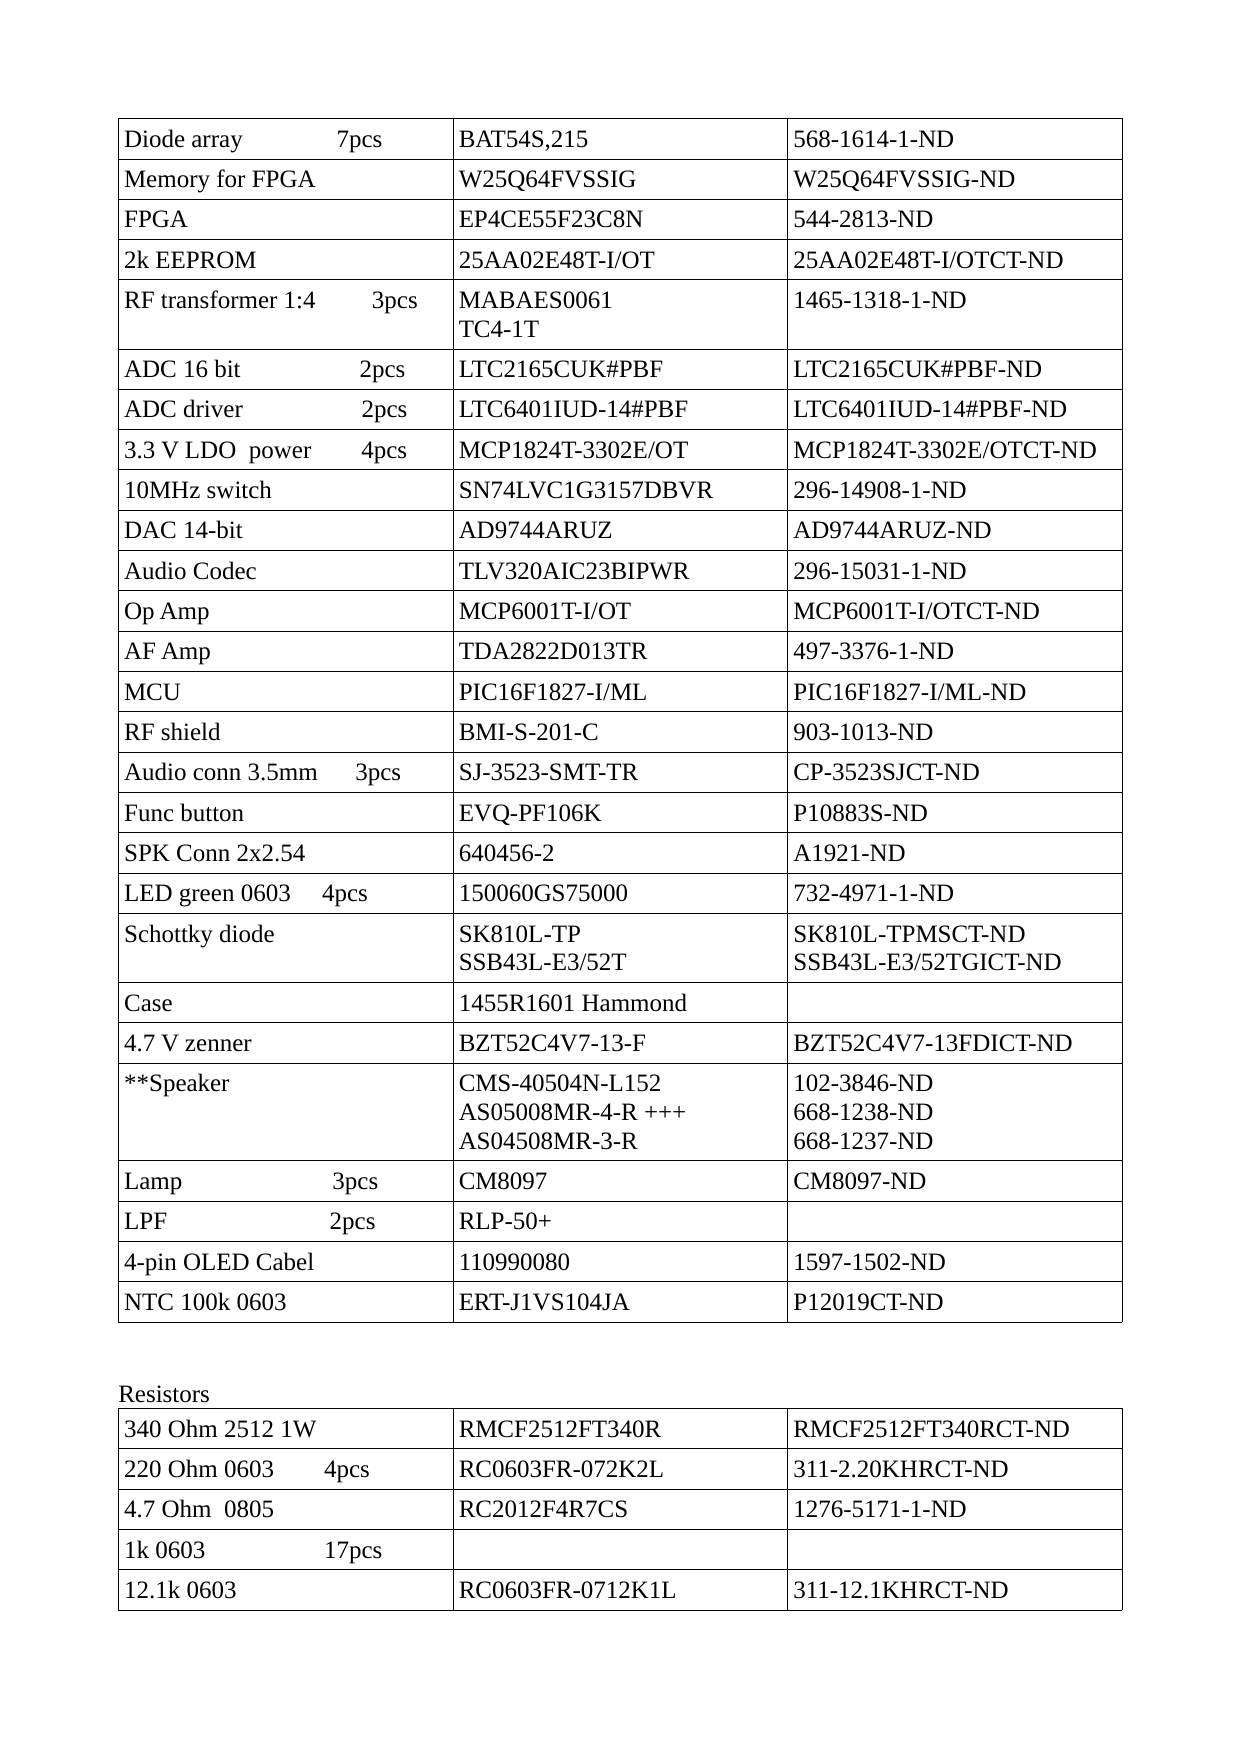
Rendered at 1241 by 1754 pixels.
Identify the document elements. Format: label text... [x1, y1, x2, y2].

table_cell 150060GS75000 [454, 874, 787, 913]
table_cell LED green 0603 4pcs [119, 874, 453, 913]
table_cell 4.7 V zenner [119, 1023, 453, 1062]
table_cell 2k EEPROM [119, 240, 453, 279]
table_header RMCF2512FT340R [454, 1409, 787, 1448]
table_cell 1276-5171-1-ND [788, 1490, 1122, 1529]
table_cell DAC 14-bit [119, 511, 453, 550]
table_cell AD9744ARUZ-ND [788, 511, 1122, 550]
table_cell Case [119, 983, 453, 1022]
table_cell 544-2813-ND [788, 200, 1122, 239]
table_cell SJ-3523-SMT-TR [454, 753, 787, 792]
table_header 340 Ohm 2512 1W [119, 1409, 453, 1448]
table_cell MCP1824T-3302E/OTCT-ND [788, 430, 1122, 469]
table_cell LTC2165CUK#PBF [454, 350, 787, 389]
table_cell LTC6401IUD-14#PBF [454, 390, 787, 429]
table_cell Lamp 3pcs [119, 1161, 453, 1201]
table_cell [788, 1202, 1122, 1241]
table_cell MCP6001T-I/OT [454, 591, 787, 631]
table_cell ERT-J1VS104JA [454, 1282, 787, 1322]
table_cell CP-3523SJCT-ND [788, 753, 1122, 792]
table_cell 296-14908-1-ND [788, 470, 1122, 510]
table_cell PIC16F1827-I/ML-ND [788, 672, 1122, 711]
table_cell Audio Codec [119, 551, 453, 590]
table_cell CM8097 [454, 1161, 787, 1201]
table_cell PIC16F1827-I/ML [454, 672, 787, 711]
table_cell TDA2822D013TR [454, 632, 787, 671]
table_cell MCP1824T-3302E/OT [454, 430, 787, 469]
table_header RMCF2512FT340RCT-ND [788, 1409, 1122, 1448]
table_cell 311-12.1KHRCT-ND [788, 1570, 1122, 1609]
table_cell A1921-ND [788, 833, 1122, 872]
table_cell [788, 1530, 1122, 1569]
table_cell RC2012F4R7CS [454, 1490, 787, 1529]
table_cell 732-4971-1-ND [788, 874, 1122, 913]
table_cell 296-15031-1-ND [788, 551, 1122, 590]
table_cell MABAES0061 TC4-1T [454, 280, 787, 348]
table_cell 4-pin OLED Cabel [119, 1242, 453, 1281]
table_cell MCU [119, 672, 453, 711]
table_cell 10MHz switch [119, 470, 453, 510]
table_cell 102-3846-ND 668-1238-ND 668-1237-ND [788, 1064, 1122, 1160]
table_cell 4.7 Ohm 0805 [119, 1490, 453, 1529]
table_cell Op Amp [119, 591, 453, 631]
table_cell RLP-50+ [454, 1202, 787, 1241]
table_cell CM8097-ND [788, 1161, 1122, 1201]
table_cell 903-1013-ND [788, 712, 1122, 752]
table_cell CMS-40504N-L152 AS05008MR-4-R +++ AS04508MR-3-R [454, 1064, 787, 1160]
table_cell SK810L-TP SSB43L-E3/52T [454, 914, 787, 982]
table_cell ADC driver 2pcs [119, 390, 453, 429]
table_cell Func button [119, 793, 453, 832]
table_cell LTC2165CUK#PBF-ND [788, 350, 1122, 389]
table_cell TLV320AIC23BIPWR [454, 551, 787, 590]
table_cell SPK Conn 2x2.54 [119, 833, 453, 872]
table_cell W25Q64FVSSIG [454, 160, 787, 199]
table_cell 1455R1601 Hammond [454, 983, 787, 1022]
table_cell SN74LVC1G3157DBVR [454, 470, 787, 510]
table_cell AF Amp [119, 632, 453, 671]
table_cell 640456-2 [454, 833, 787, 872]
table_cell RF shield [119, 712, 453, 752]
table_cell 12.1k 0603 [119, 1570, 453, 1609]
table_cell BMI-S-201-C [454, 712, 787, 752]
table_cell 3.3 V LDO power 4pcs [119, 430, 453, 469]
table_cell RC0603FR-0712K1L [454, 1570, 787, 1609]
text Resistors [118, 1379, 1122, 1408]
table_cell W25Q64FVSSIG-ND [788, 160, 1122, 199]
table_cell Diode array 7pcs [119, 119, 453, 158]
table_cell MCP6001T-I/OTCT-ND [788, 591, 1122, 631]
table_cell 568-1614-1-ND [788, 119, 1122, 158]
table_cell RC0603FR-072K2L [454, 1449, 787, 1488]
table_cell 1k 0603 17pcs [119, 1530, 453, 1569]
table_cell SK810L-TPMSCT-ND SSB43L-E3/52TGICT-ND [788, 914, 1122, 982]
table_cell 110990080 [454, 1242, 787, 1281]
table_cell Memory for FPGA [119, 160, 453, 199]
table_cell LPF 2pcs [119, 1202, 453, 1241]
table_cell Schottky diode [119, 914, 453, 982]
table_cell 311-2.20KHRCT-ND [788, 1449, 1122, 1488]
table_cell ADC 16 bit 2pcs [119, 350, 453, 389]
table_cell NTC 100k 0603 [119, 1282, 453, 1322]
table_cell EVQ-PF106K [454, 793, 787, 832]
table_cell 220 Ohm 0603 4pcs [119, 1449, 453, 1488]
table_cell 1597-1502-ND [788, 1242, 1122, 1281]
table_cell [788, 983, 1122, 1022]
table_cell LTC6401IUD-14#PBF-ND [788, 390, 1122, 429]
table_cell BZT52C4V7-13-F [454, 1023, 787, 1062]
table_cell 1465-1318-1-ND [788, 280, 1122, 348]
table_cell **Speaker [119, 1064, 453, 1160]
table_cell [454, 1530, 787, 1569]
table_cell P10883S-ND [788, 793, 1122, 832]
table_cell FPGA [119, 200, 453, 239]
table_cell EP4CE55F23C8N [454, 200, 787, 239]
table_cell 25AA02E48T-I/OT [454, 240, 787, 279]
table_cell BAT54S,215 [454, 119, 787, 158]
table_cell P12019CT-ND [788, 1282, 1122, 1322]
table_cell BZT52C4V7-13FDICT-ND [788, 1023, 1122, 1062]
table_cell Audio conn 3.5mm 3pcs [119, 753, 453, 792]
table_cell 497-3376-1-ND [788, 632, 1122, 671]
table_cell AD9744ARUZ [454, 511, 787, 550]
table_cell RF transformer 1:4 3pcs [119, 280, 453, 348]
table_cell 25AA02E48T-I/OTCT-ND [788, 240, 1122, 279]
